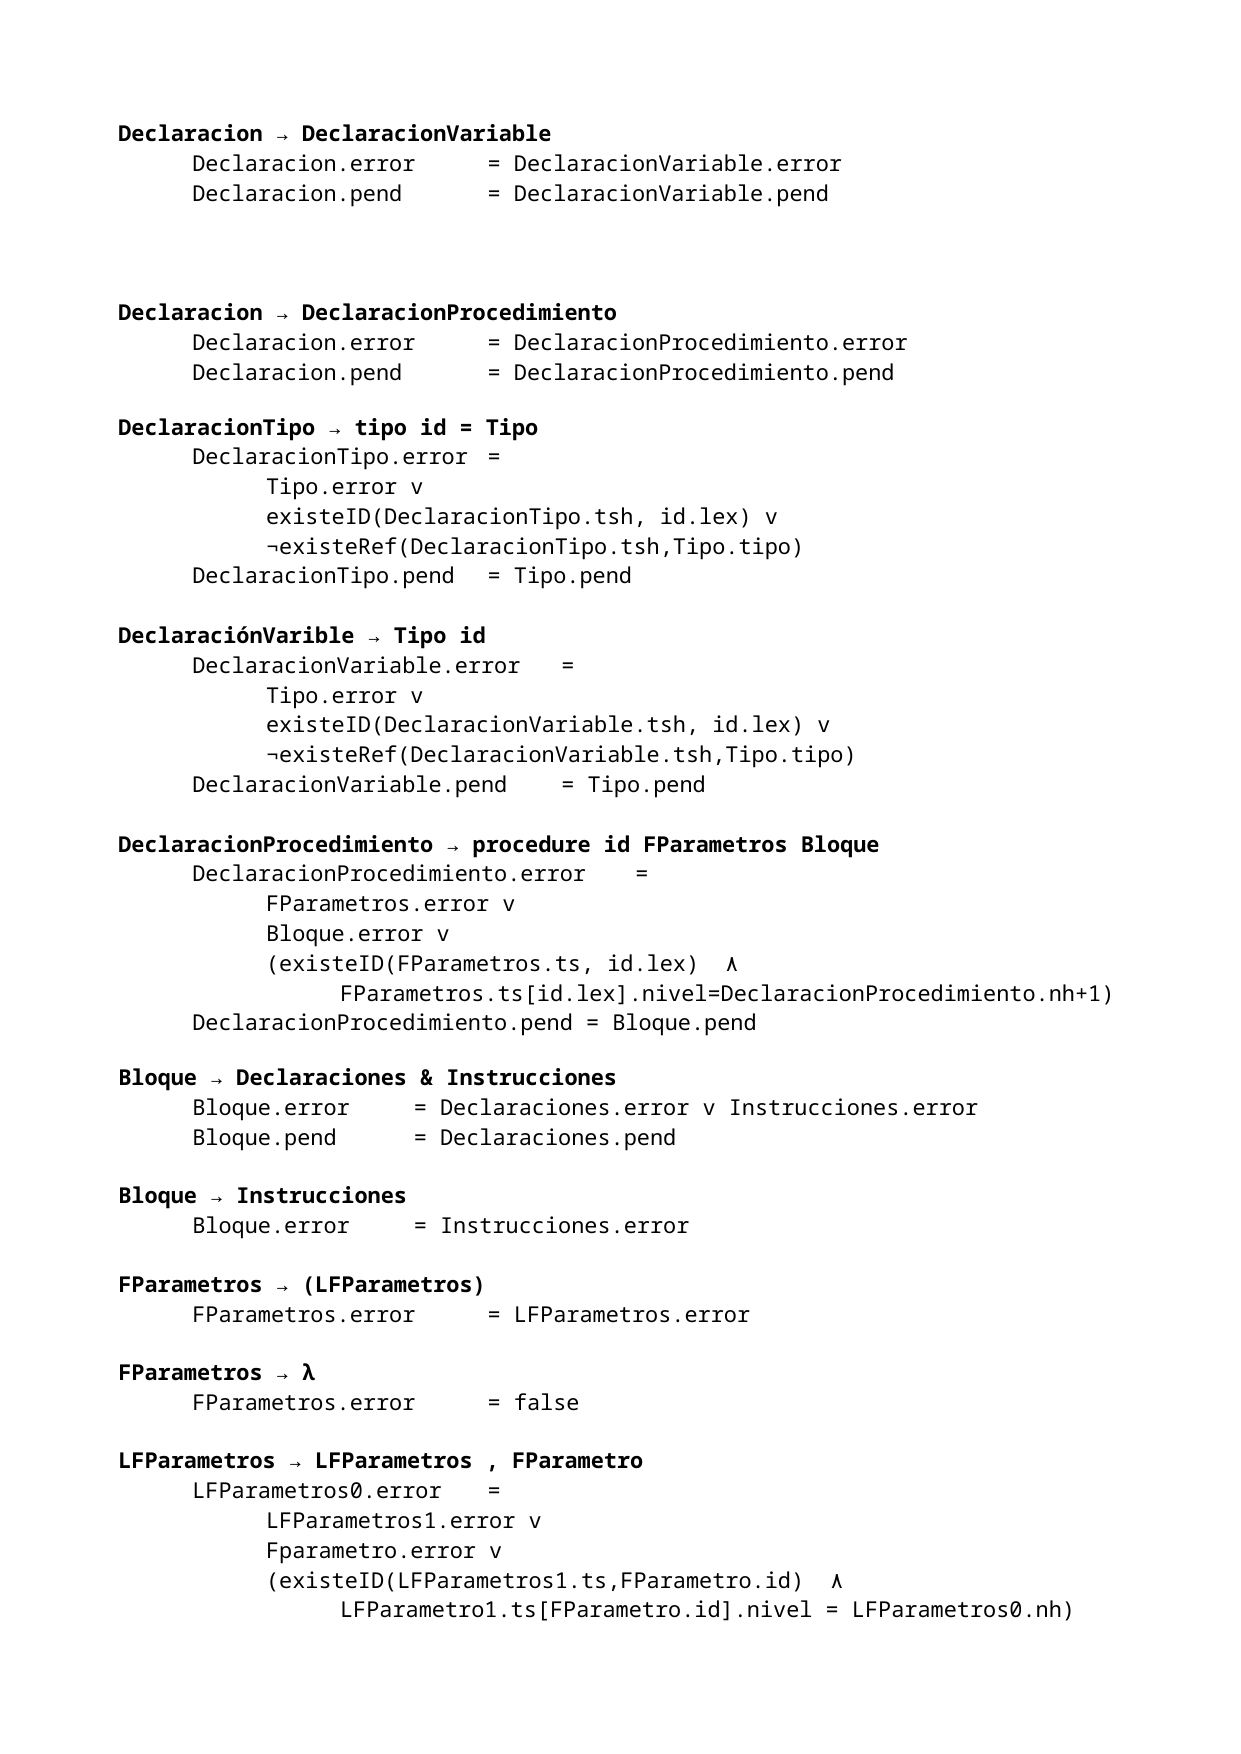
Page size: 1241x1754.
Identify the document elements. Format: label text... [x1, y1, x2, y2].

text Bloque.pend = Declaraciones.pend [118, 1122, 1122, 1152]
text FParametros → (LFParametros) [118, 1269, 1122, 1298]
text FParametros.error v [118, 888, 1122, 918]
text Bloque.error = Instrucciones.error [118, 1210, 1122, 1240]
text Declaracion.pend = DeclaracionProcedimiento.pend [118, 356, 1122, 386]
text FParametros.error = false [118, 1387, 1122, 1417]
text FParametros.error = LFParametros.error [118, 1298, 1122, 1328]
text Declaracion.error = DeclaracionProcedimiento.error [118, 327, 1122, 356]
text DeclaraciónVarible → Tipo id [118, 620, 1122, 650]
text Fparametro.error v (existeID(LFParametros1.ts,FParametro.id) ٨ LFParametro1.ts[FParametro.id].nivel = LFParametros0.nh) [118, 1535, 1122, 1624]
text Declaracion → DeclaracionVariable [118, 118, 1122, 148]
text DeclaracionVariable.error = [118, 650, 1122, 679]
text FParametros → λ [118, 1357, 1122, 1387]
text Bloque.error = Declaraciones.error v Instrucciones.error [118, 1092, 1122, 1122]
text Tipo.error v [118, 679, 1122, 709]
text DeclaracionProcedimiento → procedure id FParametros Bloque [118, 828, 1122, 858]
text existeID(DeclaracionTipo.tsh, id.lex) v [118, 501, 1122, 531]
text DeclaracionVariable.pend = Tipo.pend [118, 769, 1122, 799]
text existeID(DeclaracionVariable.tsh, id.lex) v ¬existeRef(DeclaracionVariable.tsh,Tipo.tipo) [118, 709, 1122, 769]
text Declaracion → DeclaracionProcedimiento [118, 297, 1122, 327]
text FParametros.ts[id.lex].nivel=DeclaracionProcedimiento.nh+1) [118, 977, 1122, 1007]
text Tipo.error v [118, 471, 1122, 501]
text Bloque.error v [118, 918, 1122, 948]
text DeclaracionProcedimiento.pend = Bloque.pend [118, 1007, 1122, 1037]
text DeclaracionTipo → tipo id = Tipo [118, 411, 1122, 441]
text Bloque → Declaraciones & Instrucciones [118, 1062, 1122, 1092]
text DeclaracionTipo.pend = Tipo.pend [118, 560, 1122, 590]
text Declaracion.pend = DeclaracionVariable.pend [118, 178, 1122, 207]
text LFParametros1.error v [118, 1505, 1122, 1535]
text DeclaracionTipo.error = [118, 441, 1122, 471]
text LFParametros → LFParametros , FParametro [118, 1445, 1122, 1475]
text Bloque → Instrucciones [118, 1180, 1122, 1210]
text LFParametros0.error = [118, 1475, 1122, 1505]
text Declaracion.error = DeclaracionVariable.error [118, 148, 1122, 178]
text ¬existeRef(DeclaracionTipo.tsh,Tipo.tipo) [118, 531, 1122, 560]
text (existeID(FParametros.ts, id.lex) ٨ [118, 948, 1122, 977]
text DeclaracionProcedimiento.error = [118, 858, 1122, 888]
